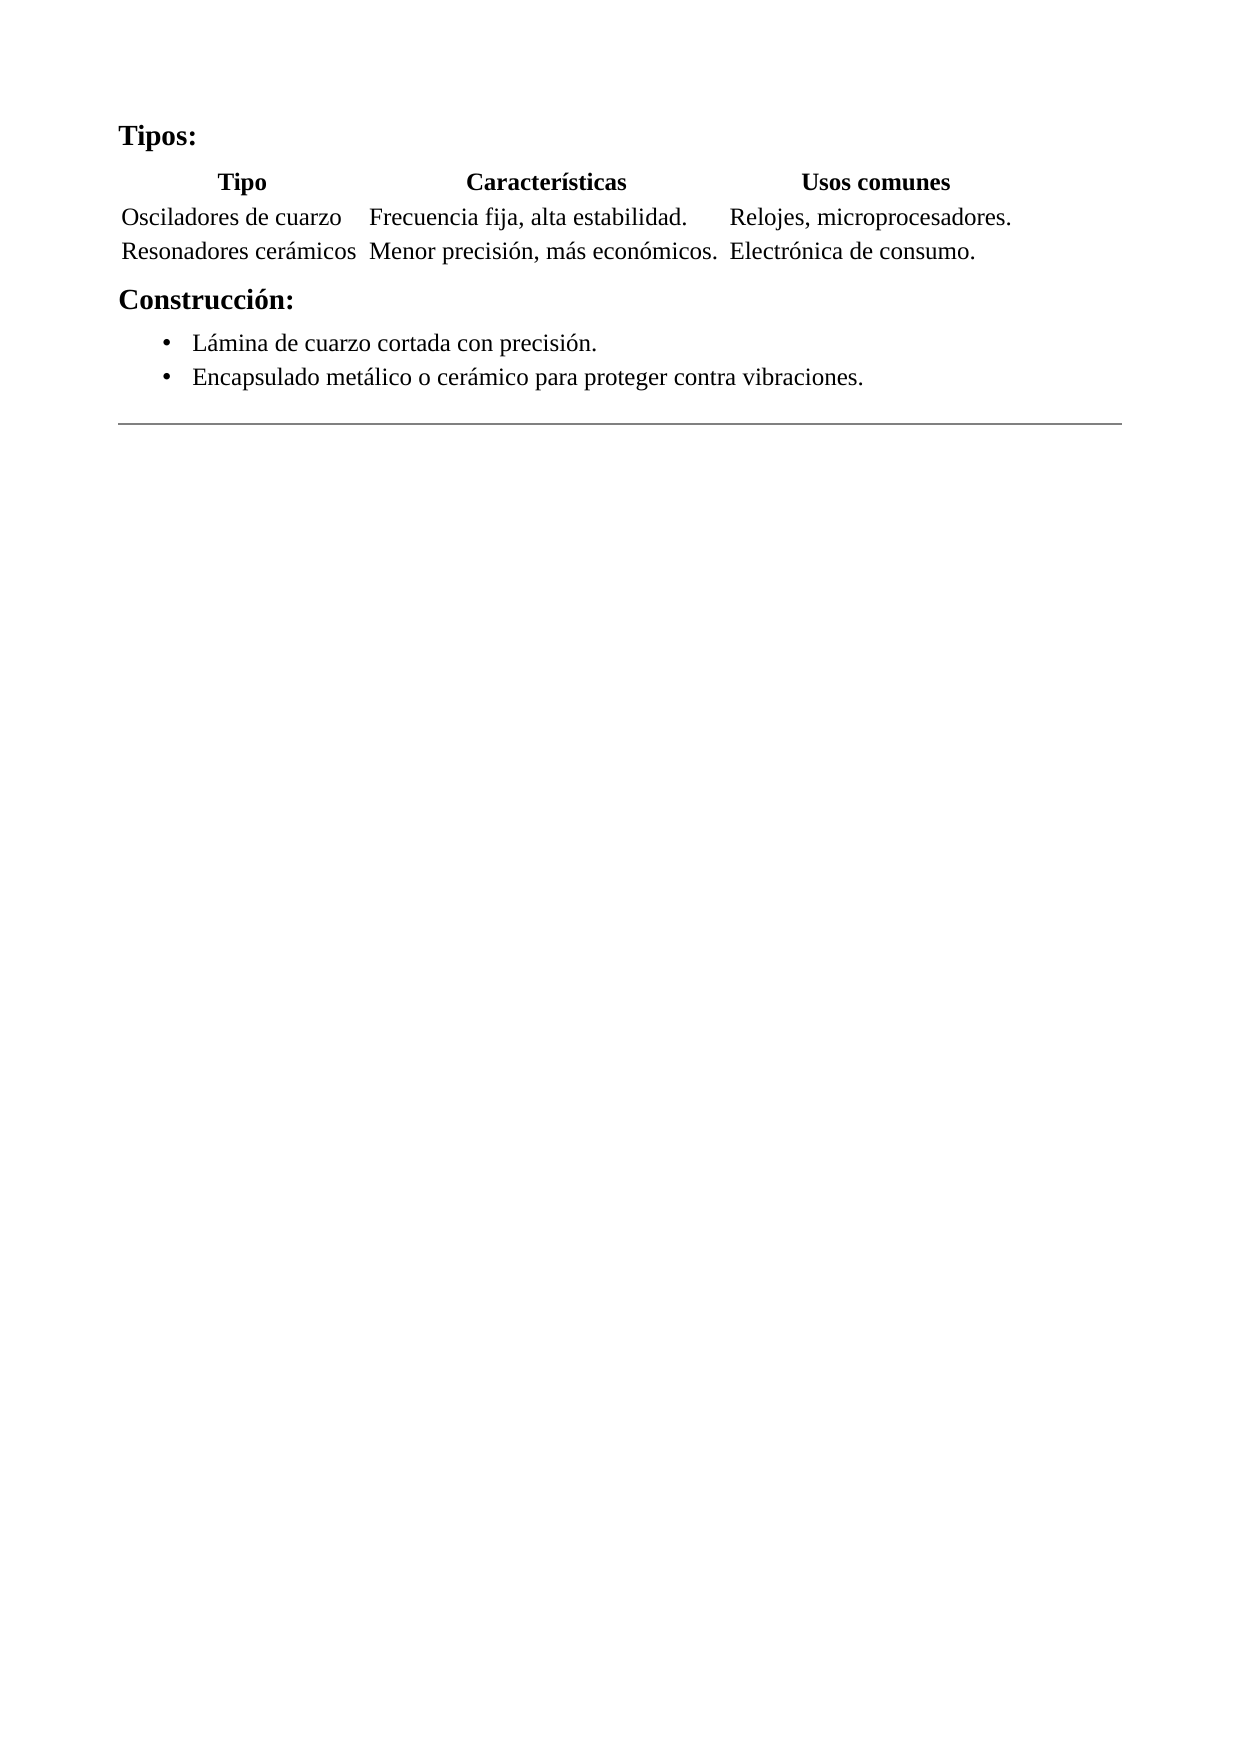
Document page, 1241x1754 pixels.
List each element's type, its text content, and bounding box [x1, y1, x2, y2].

table_header Características [366, 164, 726, 199]
table_header Tipo [118, 164, 366, 199]
list Encapsulado metálico o cerámico para proteger contra vibraciones. [162, 362, 1122, 390]
table_cell Osciladores de cuarzo [118, 199, 366, 233]
table_cell Menor precisión, más económicos. [366, 233, 726, 268]
table_cell Electrónica de consumo. [726, 233, 1025, 268]
list Lámina de cuarzo cortada con precisión. [162, 328, 1122, 357]
subtitle Tipos: [118, 118, 1122, 152]
table_cell Relojes, microprocesadores. [726, 199, 1025, 233]
subtitle Construcción: [118, 282, 1122, 316]
table_header Usos comunes [726, 164, 1025, 199]
table_cell Frecuencia fija, alta estabilidad. [366, 199, 726, 233]
table_cell Resonadores cerámicos [118, 233, 366, 268]
